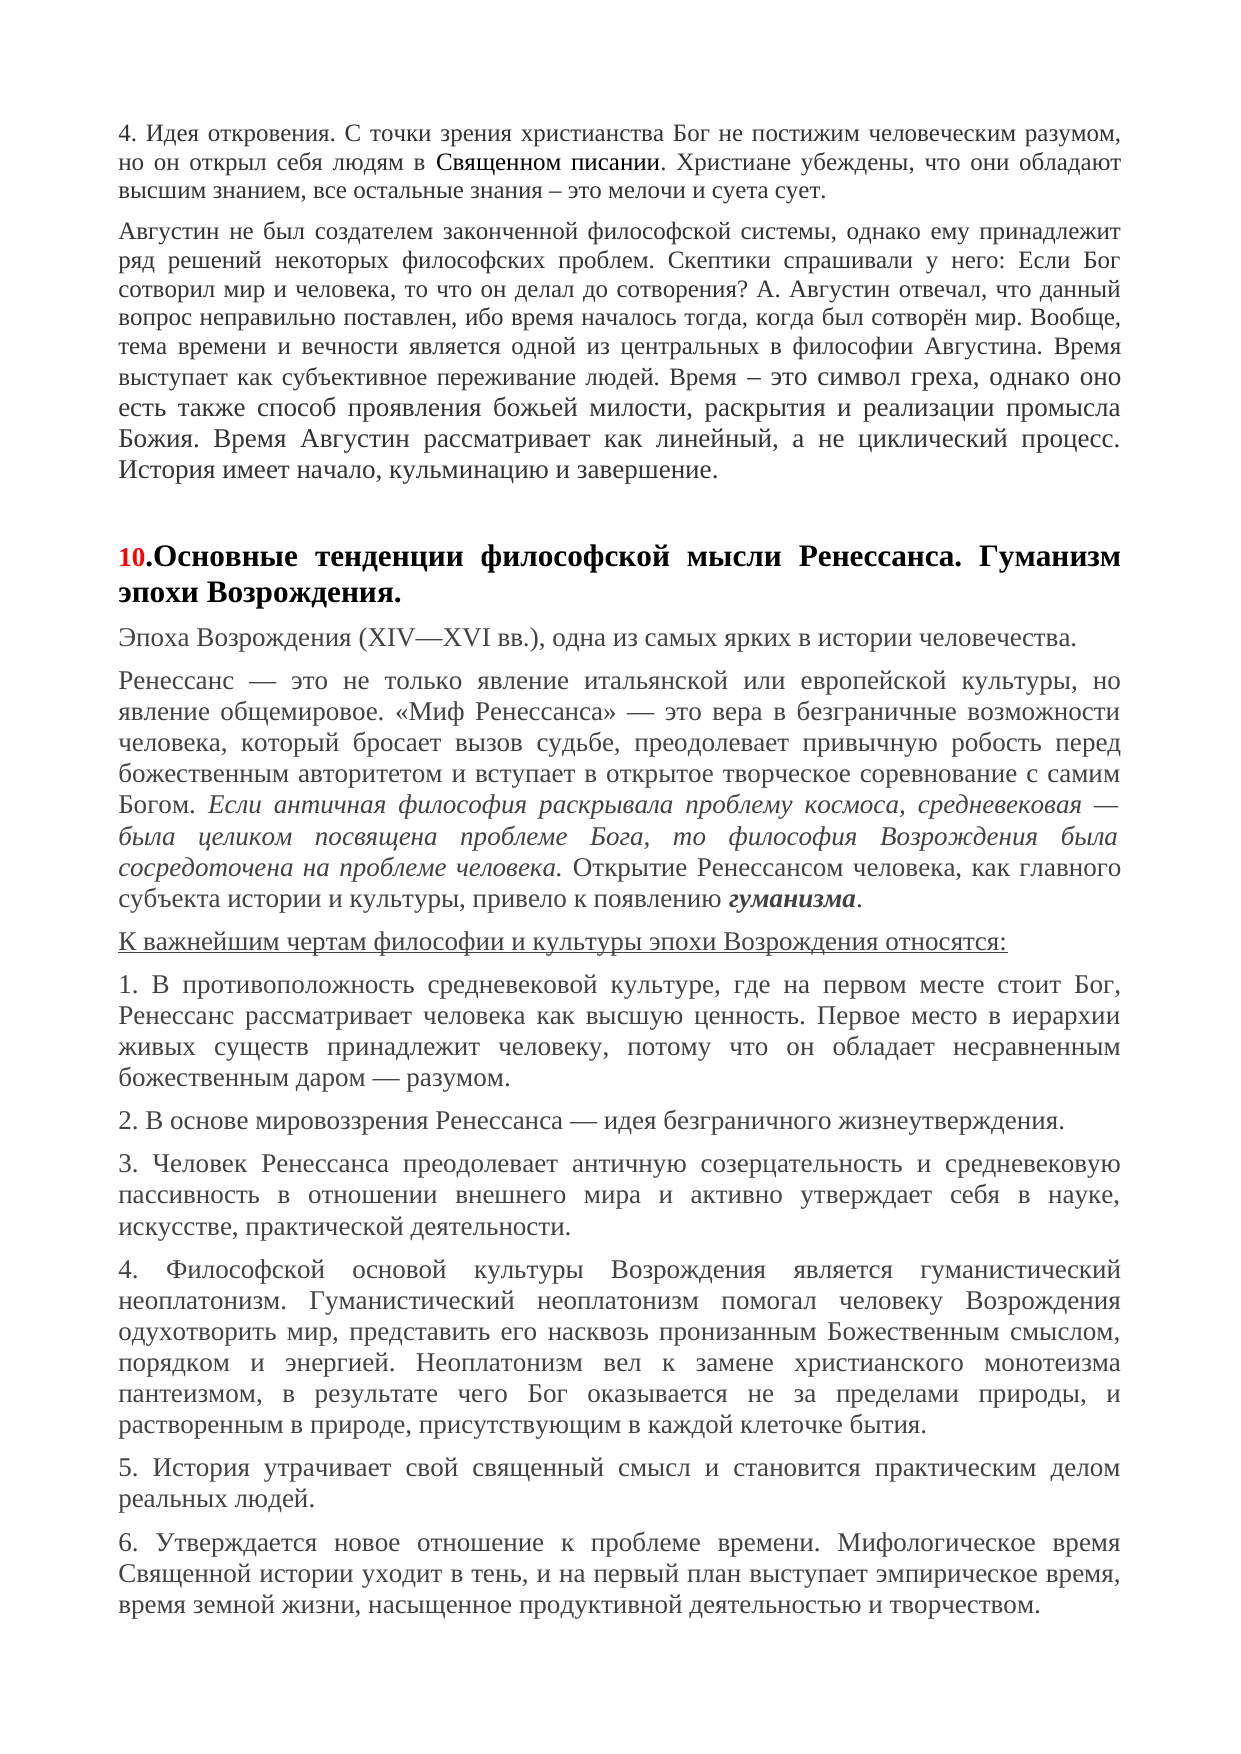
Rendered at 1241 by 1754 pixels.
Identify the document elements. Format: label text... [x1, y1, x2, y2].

text Эпоха Возрождения (ХIV—ХVI вв.), одна из самых ярких в истории человечества. [118, 621, 1122, 652]
text К важнейшим чертам философии и культуры эпохи Возрождения относятся: [118, 925, 1122, 956]
text 4. Философской основой культуры Возрождения является гуманистический неоплатонизм. Гуманистический неоплатонизм помогал человеку Возрождения одухотворить мир, представить его насквозь пронизанным Божественным смыслом, порядком и энергией. Неоплатонизм вел к замене христианского монотеизма пантеизмом, в результате чего Бог оказывается не за пределами природы, и растворенным в природе, присутствующим в каждой клеточке бытия. [118, 1253, 1122, 1439]
text 1. В противоположность средневековой культуре, где на первом месте стоит Бог, Ренессанс рассматривает человека как высшую ценность. Первое место в иерархии живых существ принадлежит человеку, потому что он обладает несравненным божественным даром — разумом. [118, 968, 1122, 1092]
text 2. В основе мировоззрения Ренессанса — идея безграничного жизнеутверждения. [118, 1104, 1122, 1136]
text 4. Идея откровения. С точки зрения христианства Бог не постижим человеческим разумом, но он открыл себя людям в Священном писании. Христиане убеждены, что они обладают высшим знанием, все остальные знания – это мелочи и суета сует. [118, 118, 1122, 204]
text Августин не был создателем законченной философской системы, однако ему принадлежит ряд решений некоторых философских проблем. Скептики спрашивали у него: Если Бог сотворил мир и человека, то что он делал до сотворения? А. Августин отвечал, что данный вопрос неправильно поставлен, ибо время началось тогда, когда был сотворён мир. Вообще, тема времени и вечности является одной из центральных в философии Августина. Время выступает как субъективное переживание людей. Время – это символ греха, однако оно есть также способ проявления божьей милости, раскрытия и реализации промысла Божия. Время Августин рассматривает как линейный, а не циклический процесс. История имеет начало, кульминацию и завершение. [118, 216, 1122, 484]
text 6. Утверждается новое отношение к проблеме времени. Мифологическое время Священной истории уходит в тень, и на первый план выступает эмпирическое время, время земной жизни, насыщенное продуктивной деятельностью и творчеством. [118, 1526, 1122, 1619]
text 5. История утрачивает свой священный смысл и становится практическим делом реальных людей. [118, 1451, 1122, 1514]
text 3. Человек Ренессанса преодолевает античную созерцательность и средневековую пассивность в отношении внешнего мира и активно утверждает себя в науке, искусстве, практической деятельности. [118, 1147, 1122, 1241]
text Ренессанс — это не только явление итальянской или европейской культуры, но явление общемировое. «Миф Ренессанса» — это вера в безграничные возможности человека, который бросает вызов судьбе, преодолевает привычную робость перед божественным авторитетом и вступает в открытое творческое соревнование с самим Богом. Если античная философия раскрывала проблему космоса, средневековая — была целиком посвящена проблеме Бога, то философия Возрождения была сосредоточена на проблеме человека. Открытие Ренессансом человека, как главного субъекта истории и культуры, привело к появлению гуманизма. [118, 664, 1122, 913]
text 10.Основные тенденции философской мысли Ренессанса. Гуманизм эпохи Возрождения. [118, 537, 1122, 609]
